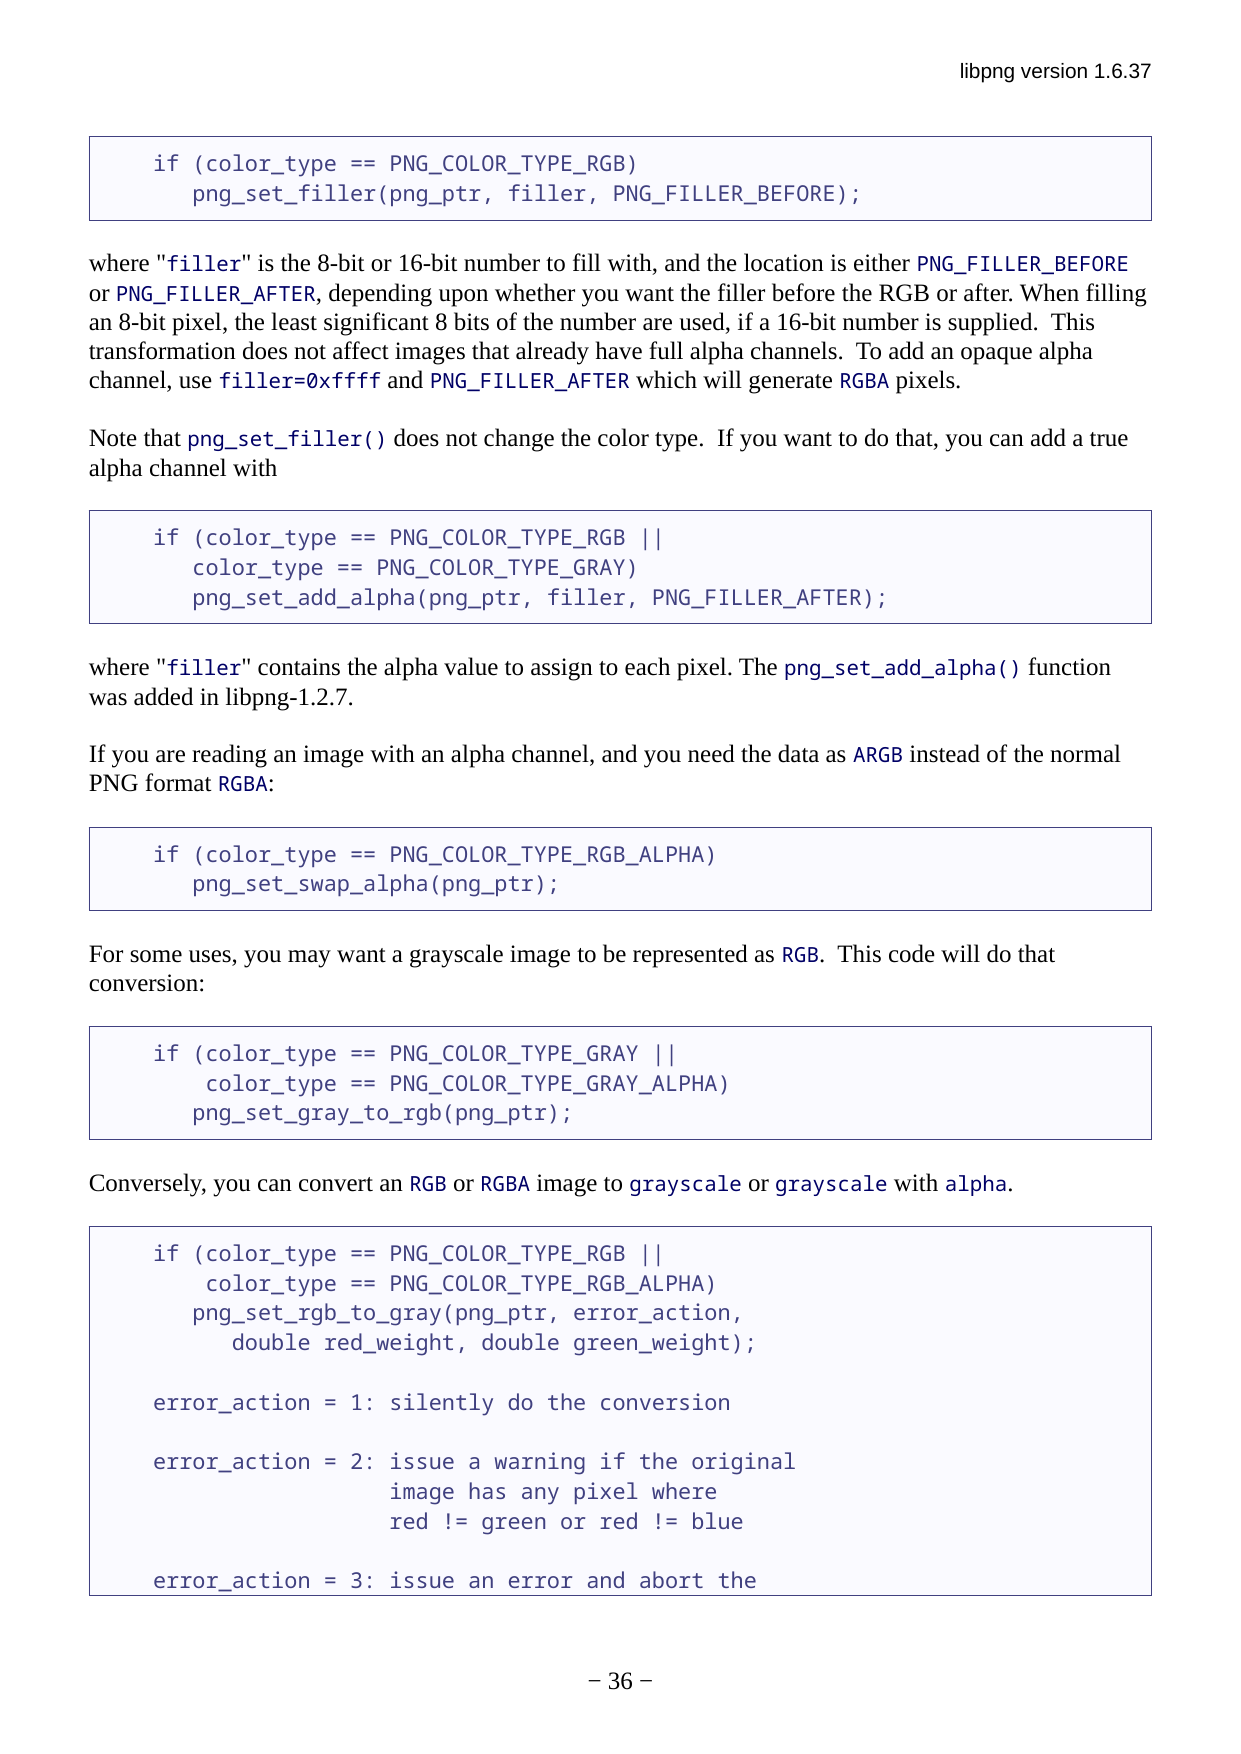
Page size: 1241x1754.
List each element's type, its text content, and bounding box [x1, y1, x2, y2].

text where "filler" is the 8-bit or 16-bit number to fill with, and the location is either PNG_FILLER_BEFORE or PNG_FILLER_AFTER, depending upon whether you want the filler before the RGB or after. When filling an 8-bit pixel, the least significant 8 bits of the number are used, if a 16-bit number is supplied. This transformation does not affect images that already have full alpha channels. To add an opaque alpha channel, use filler=0xffff and PNG_FILLER_AFTER which will generate RGBA pixels. [88, 248, 1152, 394]
text For some uses, you may want a grayscale image to be represented as RGB. This code will do that conversion: [88, 939, 1152, 997]
text Note that png_set_filler() does not change the color type. If you want to do that, you can add a true alpha channel with [88, 423, 1152, 481]
text Conversely, you can convert an RGB or RGBA image to grayscale or grayscale with alpha. [88, 1168, 1152, 1197]
text png_set_add_alpha(png_ptr, filler, PNG_FILLER_AFTER); [90, 570, 1151, 623]
text png_set_rgb_to_gray(png_ptr, error_action, [90, 1286, 1151, 1315]
text color_type == PNG_COLOR_TYPE_GRAY) [90, 540, 1151, 570]
text error_action = 1: silently do the conversion [90, 1375, 1151, 1405]
text error_action = 3: issue an error and abort the [90, 1554, 1151, 1595]
text color_type == PNG_COLOR_TYPE_GRAY_ALPHA) [90, 1056, 1151, 1085]
text error_action = 2: issue a warning if the original [90, 1434, 1151, 1464]
text if (color_type == PNG_COLOR_TYPE_RGB_ALPHA) [90, 828, 1151, 857]
text png_set_swap_alpha(png_ptr); [90, 857, 1151, 910]
text where "filler" contains the alpha value to assign to each pixel. The png_set_add_alpha() function was added in libpng-1.2.7. [88, 652, 1152, 710]
text if (color_type == PNG_COLOR_TYPE_RGB) [90, 137, 1151, 166]
text If you are reading an image with an alpha channel, and you need the data as ARGB instead of the normal PNG format RGBA: [88, 739, 1152, 798]
text red != green or red != blue [90, 1494, 1151, 1524]
text png_set_gray_to_rgb(png_ptr); [90, 1085, 1151, 1139]
text color_type == PNG_COLOR_TYPE_RGB_ALPHA) [90, 1256, 1151, 1286]
text double red_weight, double green_weight); [90, 1315, 1151, 1345]
text if (color_type == PNG_COLOR_TYPE_RGB || [90, 511, 1151, 540]
text if (color_type == PNG_COLOR_TYPE_GRAY || [90, 1027, 1151, 1056]
text if (color_type == PNG_COLOR_TYPE_RGB || [90, 1227, 1151, 1256]
text image has any pixel where [90, 1464, 1151, 1494]
text png_set_filler(png_ptr, filler, PNG_FILLER_BEFORE); [90, 166, 1151, 220]
